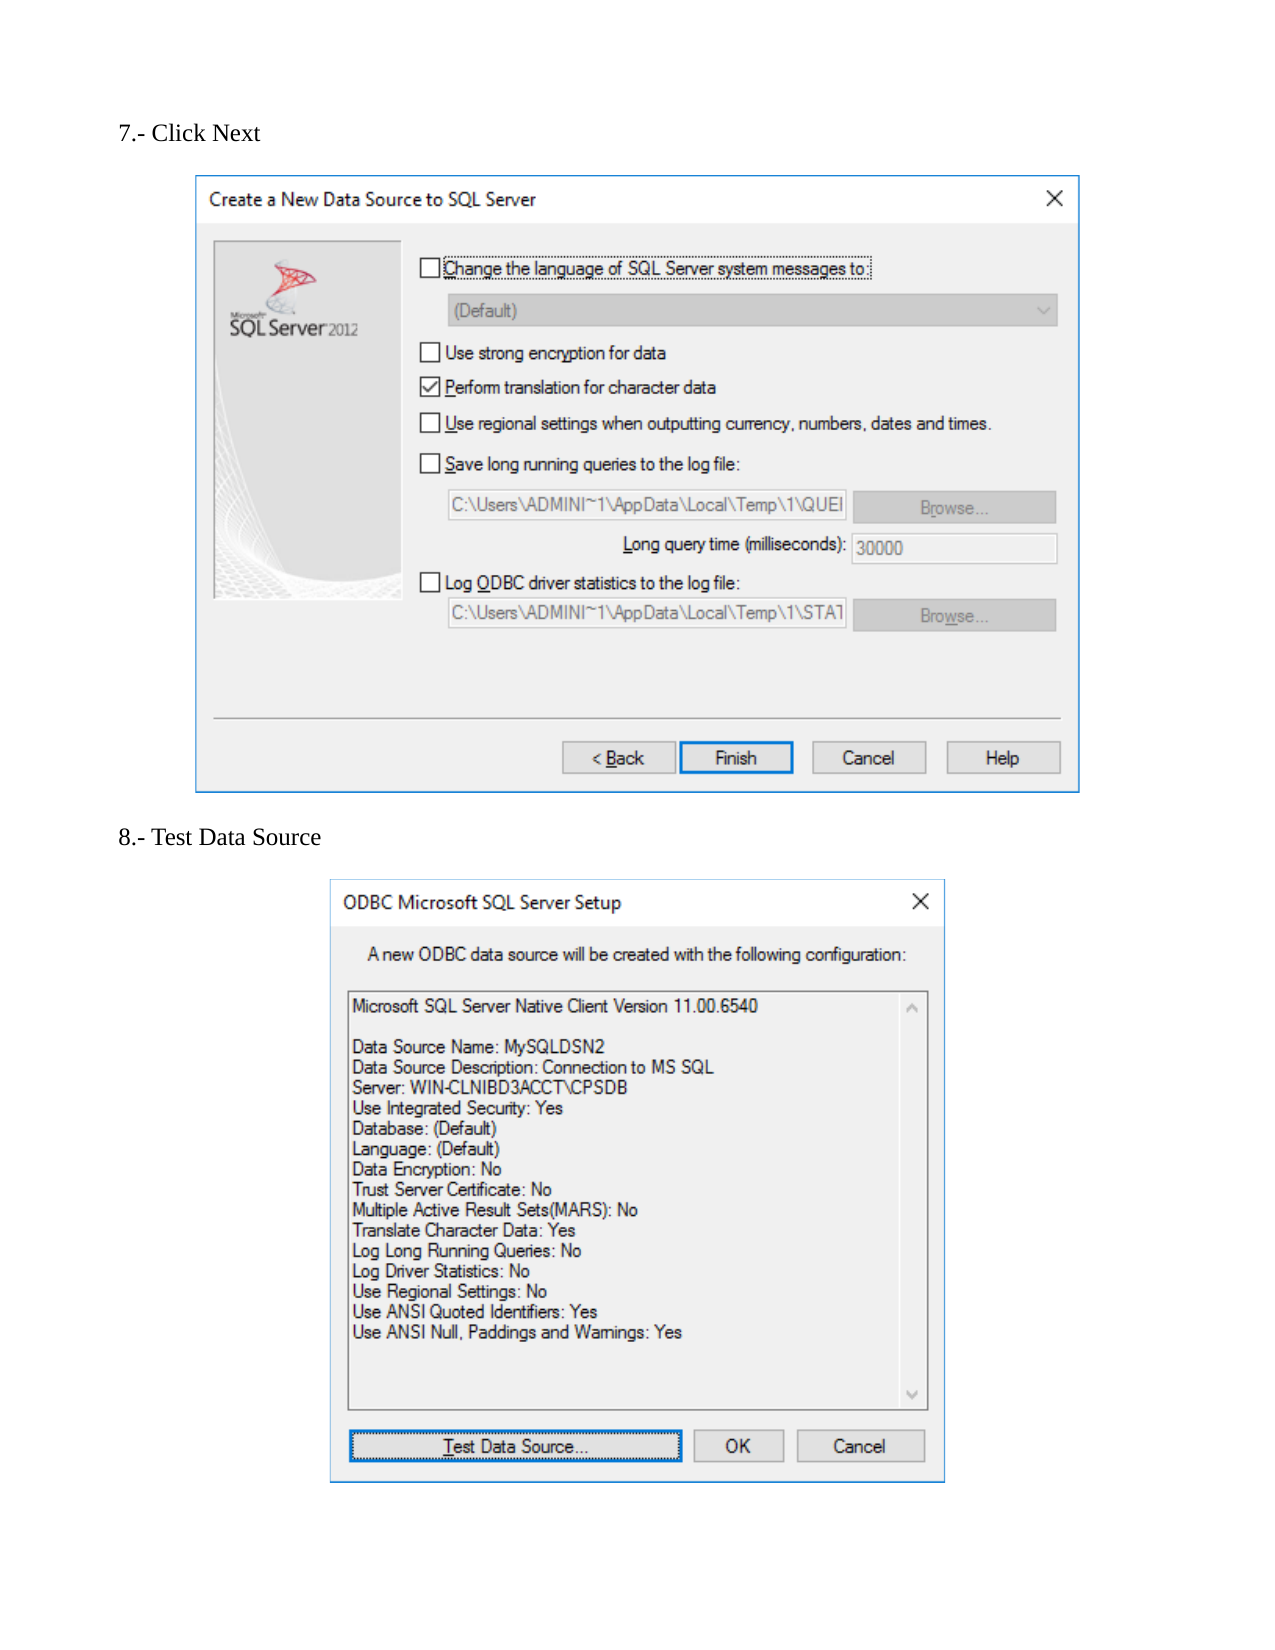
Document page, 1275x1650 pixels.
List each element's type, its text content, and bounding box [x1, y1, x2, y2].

picture [329, 879, 946, 1483]
text 8.- Test Data Source [118, 822, 1157, 850]
text 7.- Click Next [118, 118, 1157, 147]
picture [195, 175, 1080, 793]
